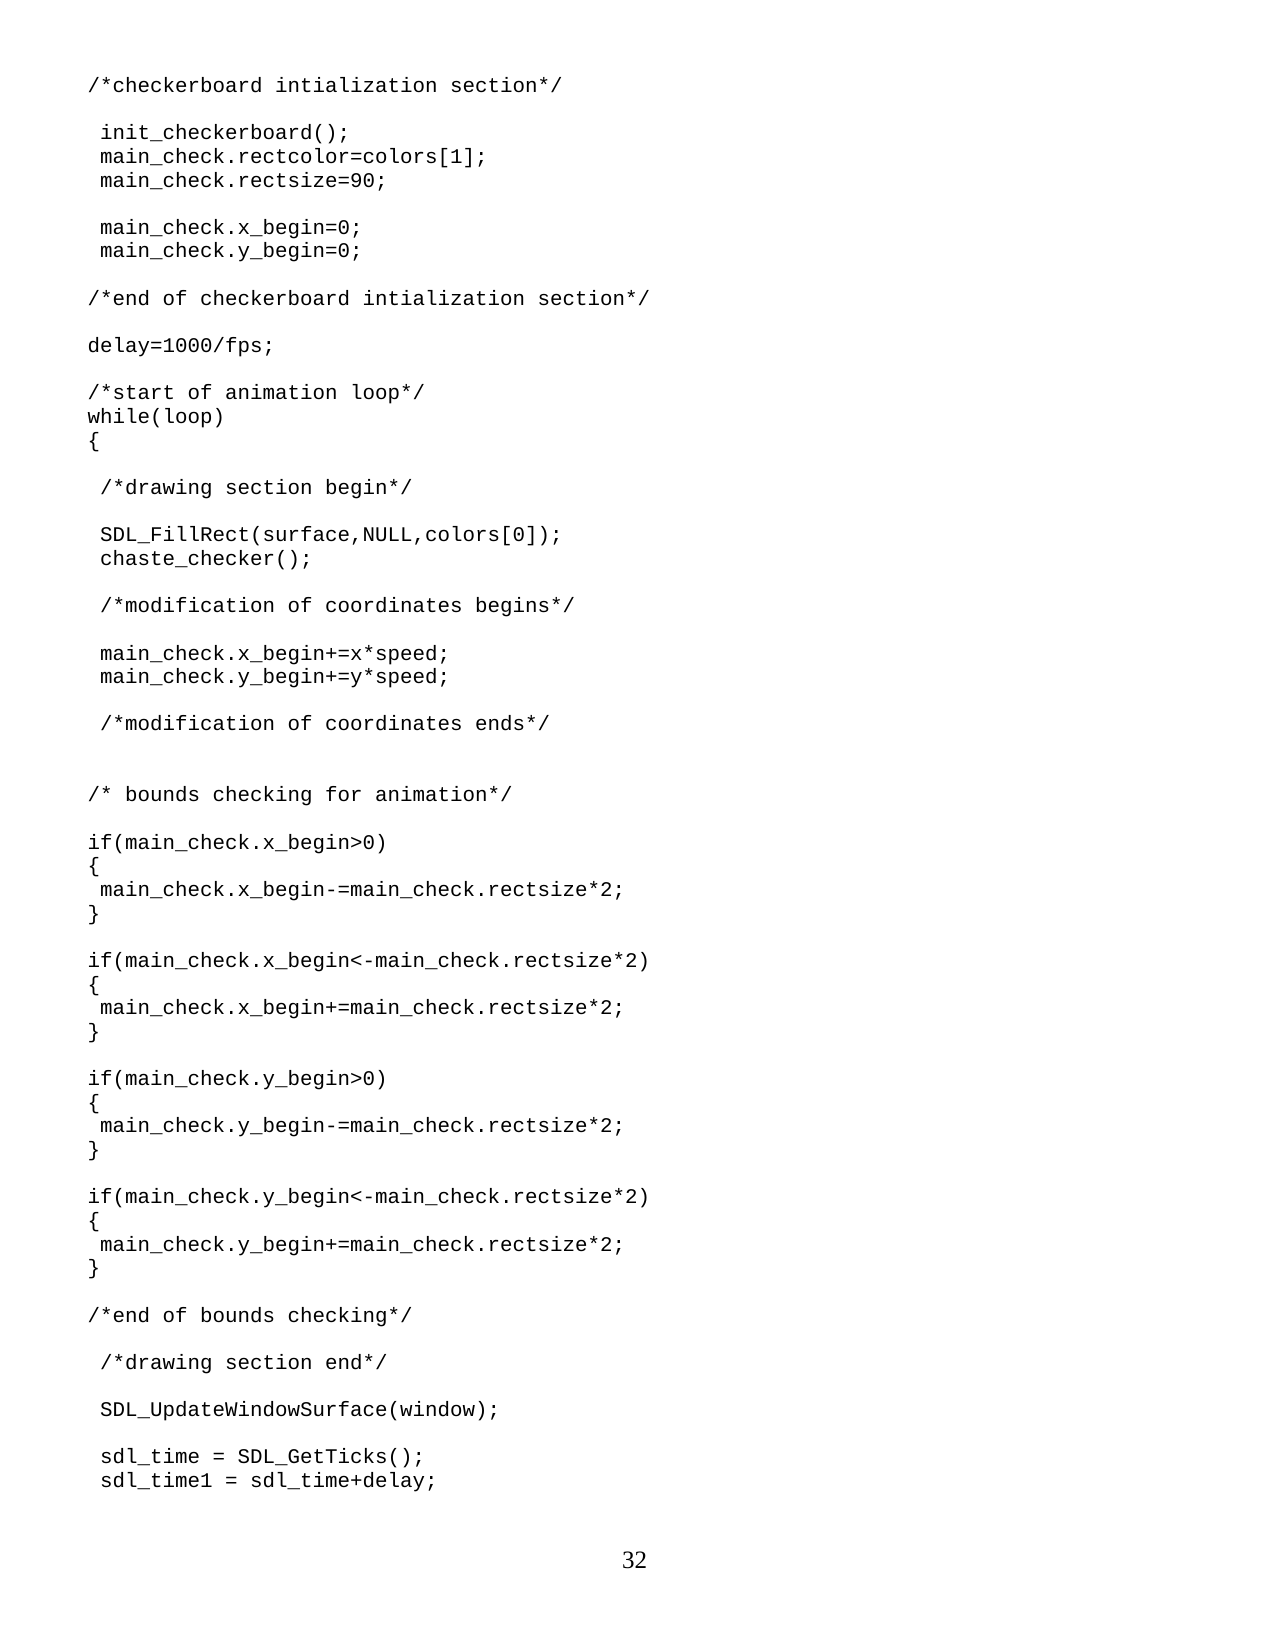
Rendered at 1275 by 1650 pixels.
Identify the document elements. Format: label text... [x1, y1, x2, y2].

text /*end of bounds checking*/ [75, 1304, 1200, 1328]
text } [75, 903, 1200, 926]
text { [75, 855, 1200, 879]
text /*end of checkerboard intialization section*/ [75, 288, 1200, 311]
text { [75, 430, 1200, 453]
text { [75, 1092, 1200, 1115]
text /*checkerboard intialization section*/ [75, 75, 1200, 99]
text if(main_check.y_begin>0) [75, 1068, 1200, 1092]
text } [75, 1139, 1200, 1163]
text /*drawing section begin*/ [75, 477, 1200, 501]
text /*start of animation loop*/ [75, 382, 1200, 406]
text SDL_FillRect(surface,NULL,colors[0]); [75, 524, 1200, 548]
text main_check.x_begin=0; [75, 217, 1200, 241]
text main_check.rectcolor=colors[1]; [75, 146, 1200, 169]
text /* bounds checking for animation*/ [75, 784, 1200, 808]
text { [75, 973, 1200, 997]
text init_checkerboard(); [75, 122, 1200, 146]
text if(main_check.x_begin>0) [75, 832, 1200, 855]
text chaste_checker(); [75, 548, 1200, 572]
text main_check.x_begin-=main_check.rectsize*2; [75, 879, 1200, 903]
text main_check.y_begin-=main_check.rectsize*2; [75, 1115, 1200, 1139]
text main_check.y_begin+=main_check.rectsize*2; [75, 1234, 1200, 1257]
text /*modification of coordinates begins*/ [75, 595, 1200, 619]
text /*modification of coordinates ends*/ [75, 713, 1200, 737]
text { [75, 1210, 1200, 1234]
text } [75, 1257, 1200, 1281]
text main_check.rectsize=90; [75, 169, 1200, 193]
text main_check.x_begin+=main_check.rectsize*2; [75, 997, 1200, 1021]
text main_check.y_begin=0; [75, 241, 1200, 264]
text if(main_check.y_begin<-main_check.rectsize*2) [75, 1186, 1200, 1210]
text while(loop) [75, 406, 1200, 430]
text if(main_check.x_begin<-main_check.rectsize*2) [75, 950, 1200, 973]
text SDL_UpdateWindowSurface(window); [75, 1399, 1200, 1423]
text sdl_time = SDL_GetTicks(); [75, 1446, 1200, 1470]
text main_check.y_begin+=y*speed; [75, 666, 1200, 690]
text main_check.x_begin+=x*speed; [75, 642, 1200, 666]
text } [75, 1021, 1200, 1044]
text /*drawing section end*/ [75, 1352, 1200, 1376]
text sdl_time1 = sdl_time+delay; [75, 1470, 1200, 1494]
text delay=1000/fps; [75, 335, 1200, 359]
